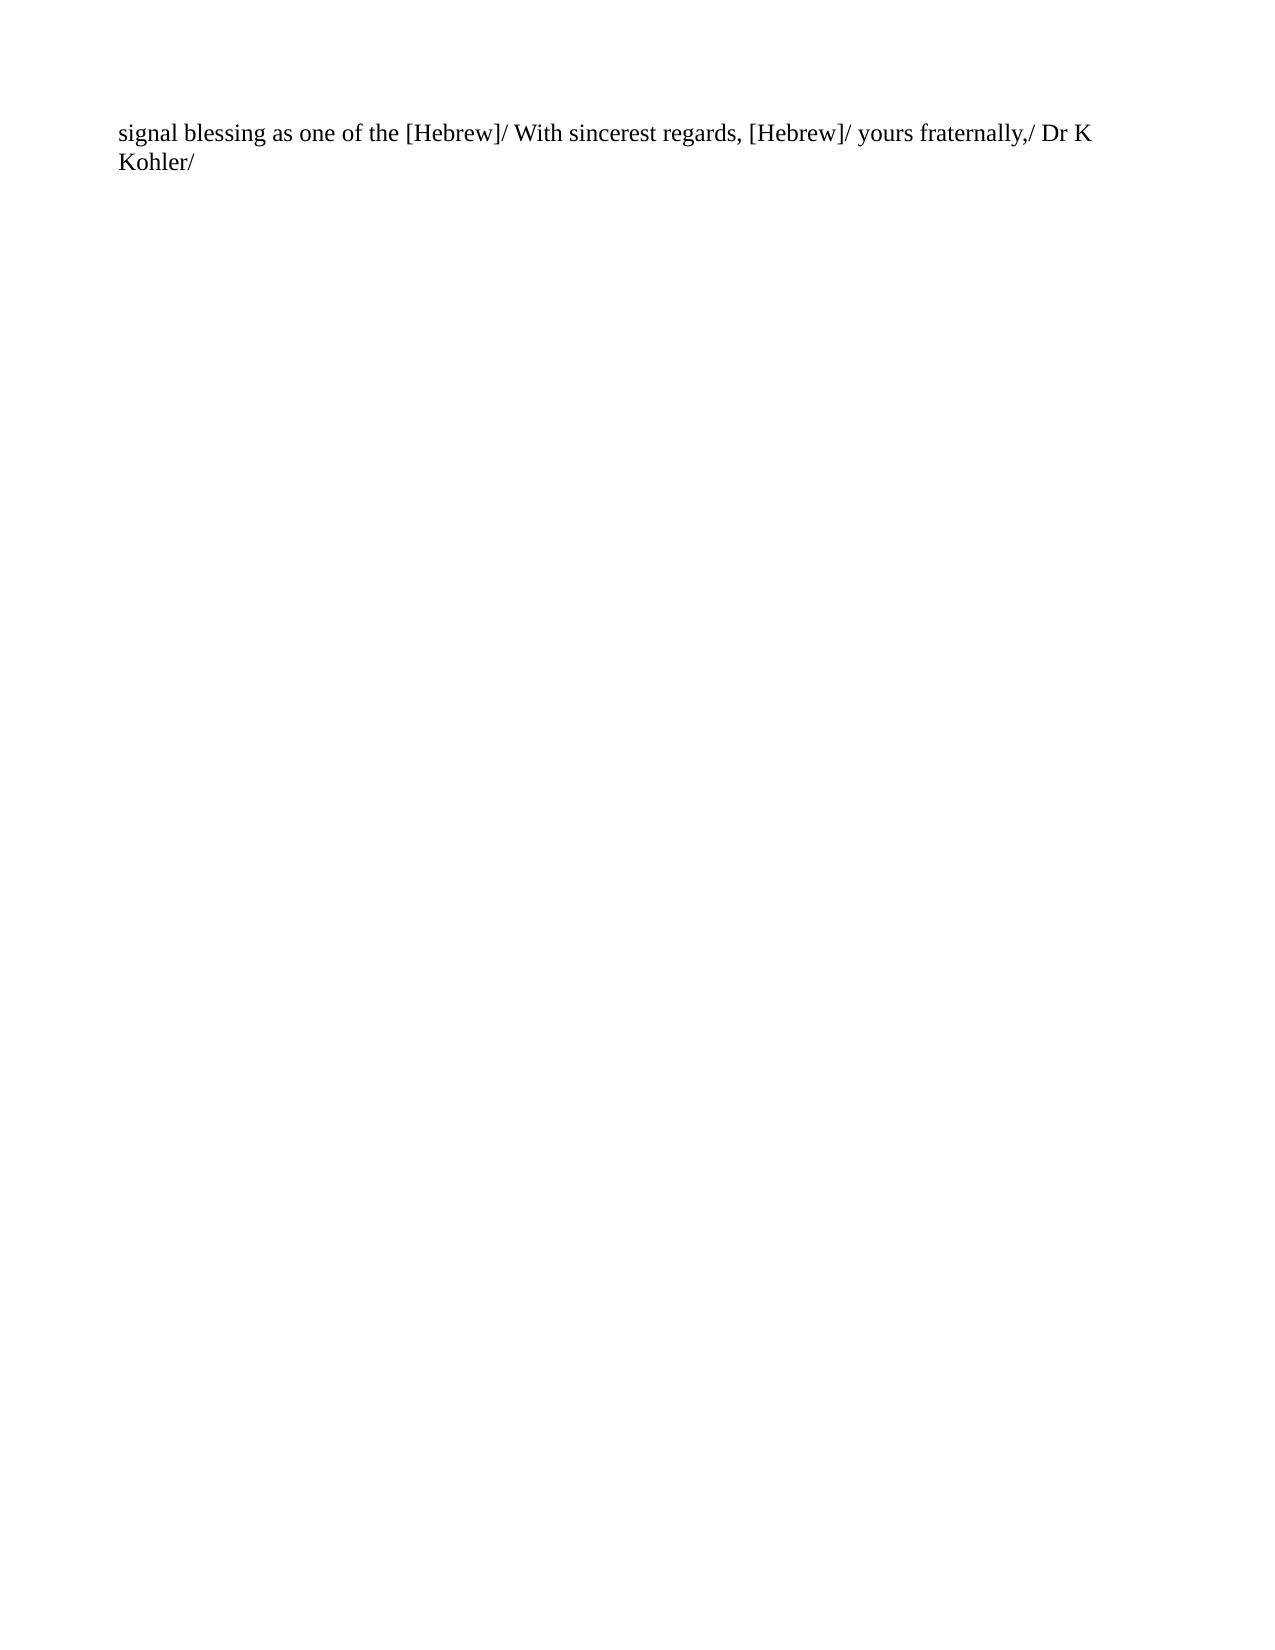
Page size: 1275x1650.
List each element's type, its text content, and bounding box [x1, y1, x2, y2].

text signal blessing as one of the [Hebrew]/ With sincerest regards, [Hebrew]/ yours fraternally,/ Dr K Kohler/ [118, 118, 1157, 176]
